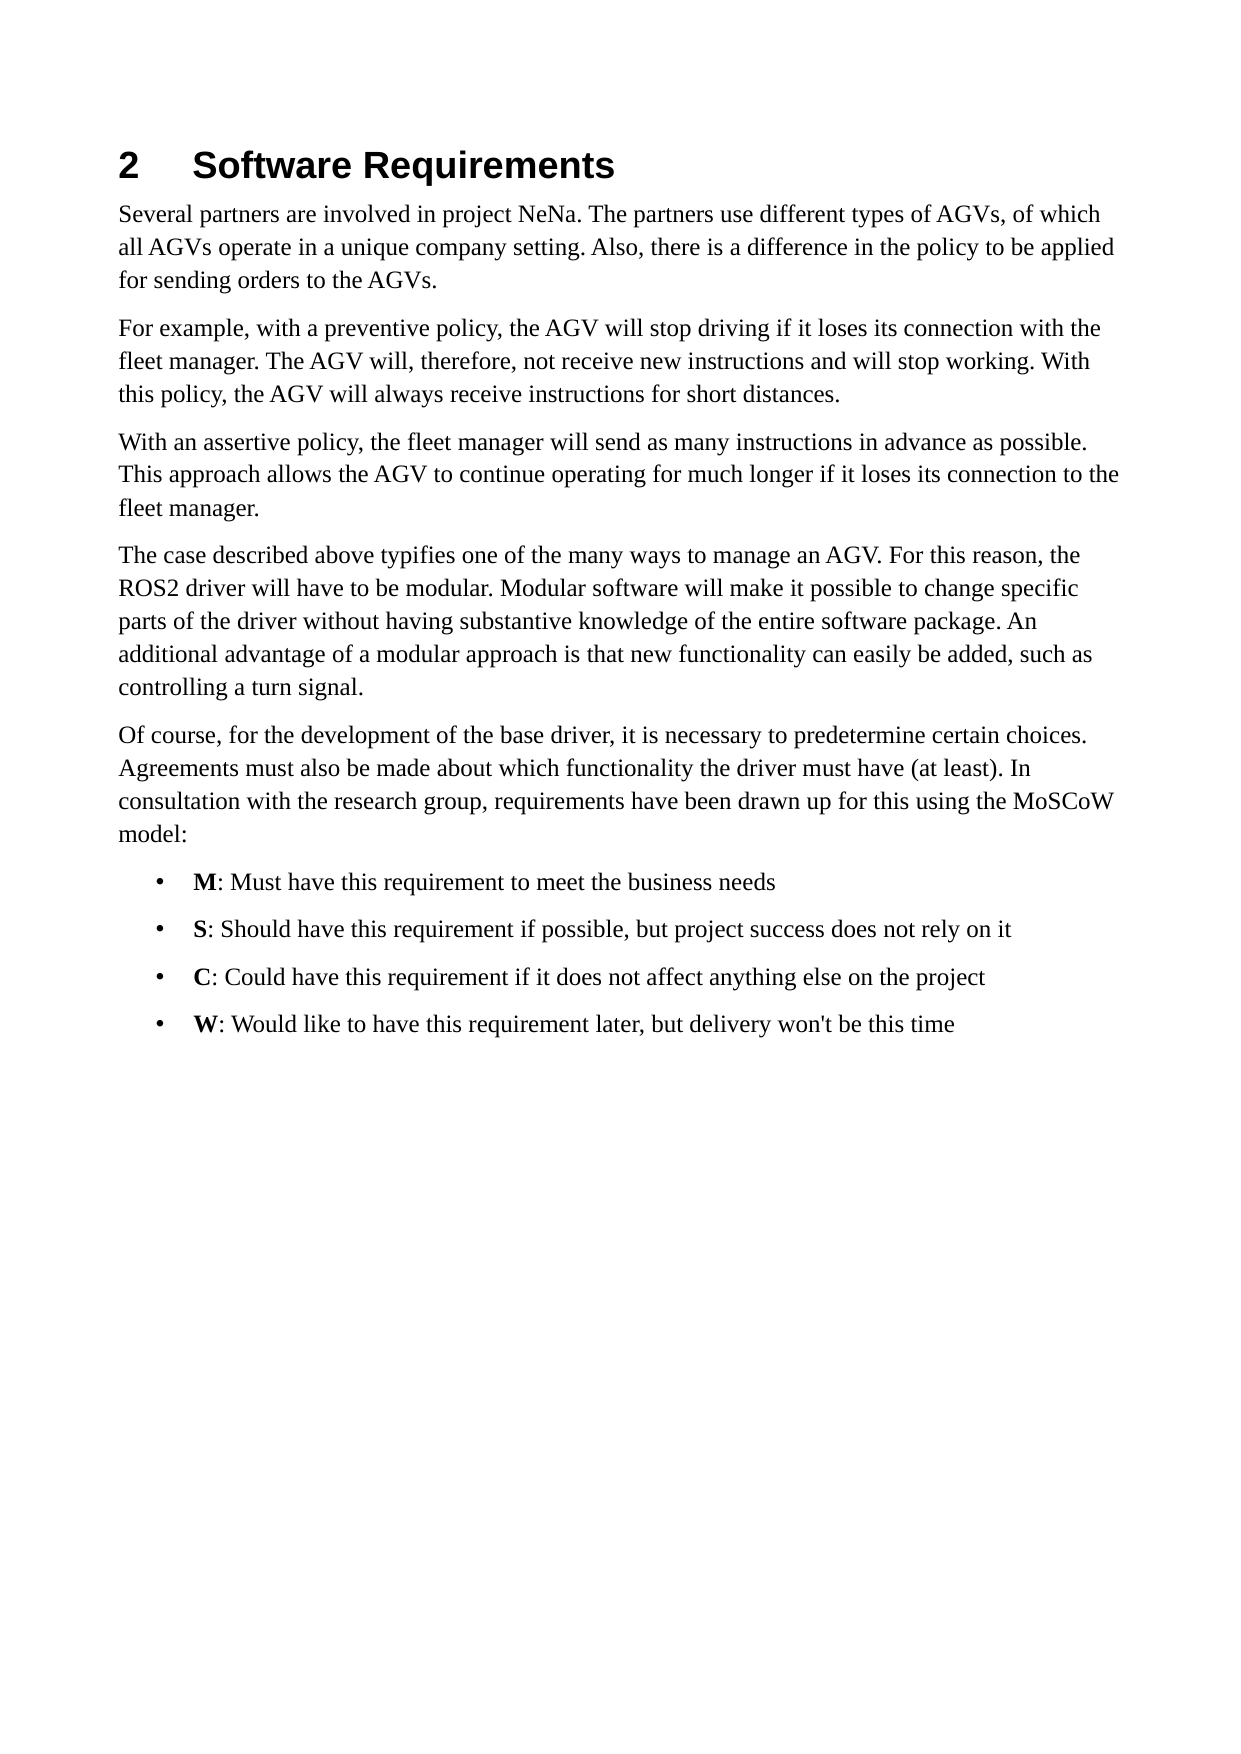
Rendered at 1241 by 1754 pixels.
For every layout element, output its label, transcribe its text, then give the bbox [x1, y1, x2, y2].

text With an assertive policy, the fleet manager will send as many instructions in advance as possible. This approach allows the AGV to continue operating for much longer if it loses its connection to the fleet manager. [118, 427, 1122, 521]
subtitle Software Requirements [118, 143, 1122, 187]
list M: Must have this requirement to meet the business needs [156, 867, 1122, 895]
list W: Would like to have this requirement later, but delivery won't be this time [156, 1009, 1122, 1038]
text Of course, for the development of the base driver, it is necessary to predetermine certain choices. Agreements must also be made about which functionality the driver must have (at least). In consultation with the research group, requirements have been drawn up for this using the MoSCoW model: [118, 720, 1122, 848]
text The case described above typifies one of the many ways to manage an AGV. For this reason, the ROS2 driver will have to be modular. Modular software will make it possible to change specific parts of the driver without having substantive knowledge of the entire software package. An additional advantage of a modular approach is that new functionality can easily be added, such as controlling a turn signal. [118, 540, 1122, 701]
list S: Should have this requirement if possible, but project success does not rely on it [156, 914, 1122, 943]
list C: Could have this requirement if it does not affect anything else on the project [156, 962, 1122, 991]
text Several partners are involved in project NeNa. The partners use different types of AGVs, of which all AGVs operate in a unique company setting. Also, there is a difference in the policy to be applied for sending orders to the AGVs. [118, 199, 1122, 294]
text For example, with a preventive policy, the AGV will stop driving if it loses its connection with the fleet manager. The AGV will, therefore, not receive new instructions and will stop working. With this policy, the AGV will always receive instructions for short distances. [118, 313, 1122, 408]
